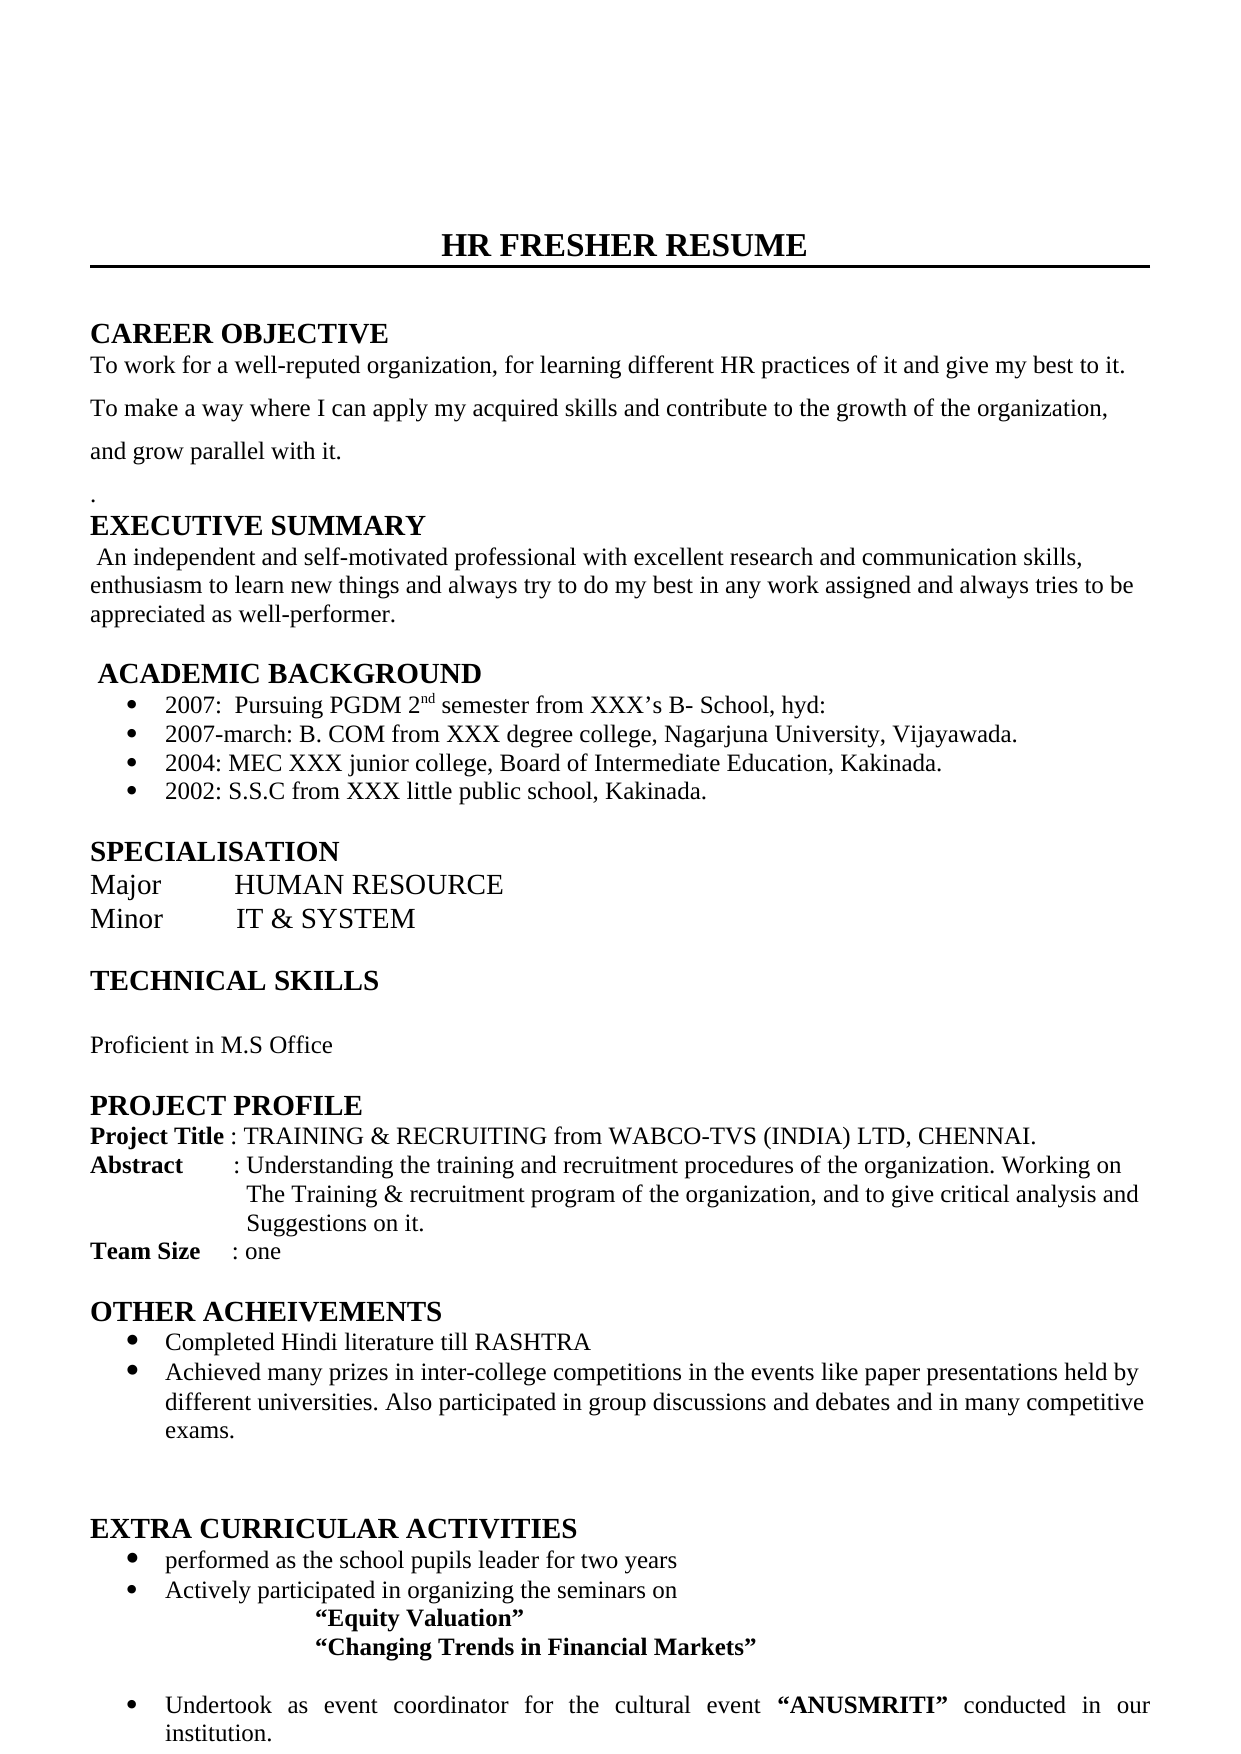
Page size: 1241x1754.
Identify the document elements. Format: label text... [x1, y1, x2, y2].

list Actively participated in organizing the seminars on [127, 1575, 1150, 1603]
text Minor IT & SYSTEM [90, 901, 1150, 934]
text CAREER OBJECTIVE [90, 316, 1150, 350]
text EXTRA CURRICULAR ACTIVITIES [90, 1511, 1150, 1545]
text SPECIALISATION [90, 834, 1150, 867]
text HR FRESHER RESUME [90, 225, 1150, 265]
text Major HUMAN RESOURCE [90, 867, 1150, 901]
text “Equity Valuation” [146, 1603, 1150, 1632]
list 2002: S.S.C from XXX little public school, Kakinada. [127, 776, 1150, 805]
text “Changing Trends in Financial Markets” [146, 1632, 1150, 1661]
text EXECUTIVE SUMMARY [90, 508, 1150, 542]
text The Training & recruitment program of the organization, and to give critical analysis and [90, 1179, 1150, 1208]
text Abstract : Understanding the training and recruitment procedures of the organization. Working on [90, 1150, 1150, 1179]
text Proficient in M.S Office [90, 1030, 1150, 1059]
text PROJECT PROFILE [90, 1088, 1150, 1121]
text ACADEMIC BACKGROUND [90, 657, 1150, 690]
text An independent and self-motivated professional with excellent research and communication skills, enthusiasm to learn new things and always try to do my best in any work assigned and always tries to be appreciated as well-performer. [90, 542, 1150, 628]
text Team Size : one [90, 1236, 1150, 1265]
list Achieved many prizes in inter-college competitions in the events like paper presentations held by different universities. Also participated in group discussions and debates and in many competitive exams. [127, 1357, 1150, 1444]
list 2007: Pursuing PGDM 2nd semester from XXX’s B- School, hyd: [127, 690, 1150, 719]
text OTHER ACHEIVEMENTS [90, 1294, 1150, 1327]
text Project Title : TRAINING & RECRUITING from WABCO-TVS (INDIA) LTD, CHENNAI. [90, 1121, 1150, 1150]
list Completed Hindi literature till RASHTRA [127, 1327, 1150, 1357]
text Suggestions on it. [90, 1208, 1150, 1236]
text To work for a well-reputed organization, for learning different HR practices of it and give my best to it. To make a way where I can apply my acquired skills and contribute to the growth of the organization, and grow parallel with it. [90, 350, 1150, 465]
list 2007-march: B. COM from XXX degree college, Nagarjuna University, Vijayawada. [127, 719, 1150, 748]
list 2004: MEC XXX junior college, Board of Intermediate Education, Kakinada. [127, 748, 1150, 776]
text . [90, 479, 1150, 508]
text TECHNICAL SKILLS [90, 963, 1150, 997]
list performed as the school pupils leader for two years [127, 1545, 1150, 1575]
list Undertook as event coordinator for the cultural event “ANUSMRITI” conducted in our institution. [127, 1690, 1150, 1747]
